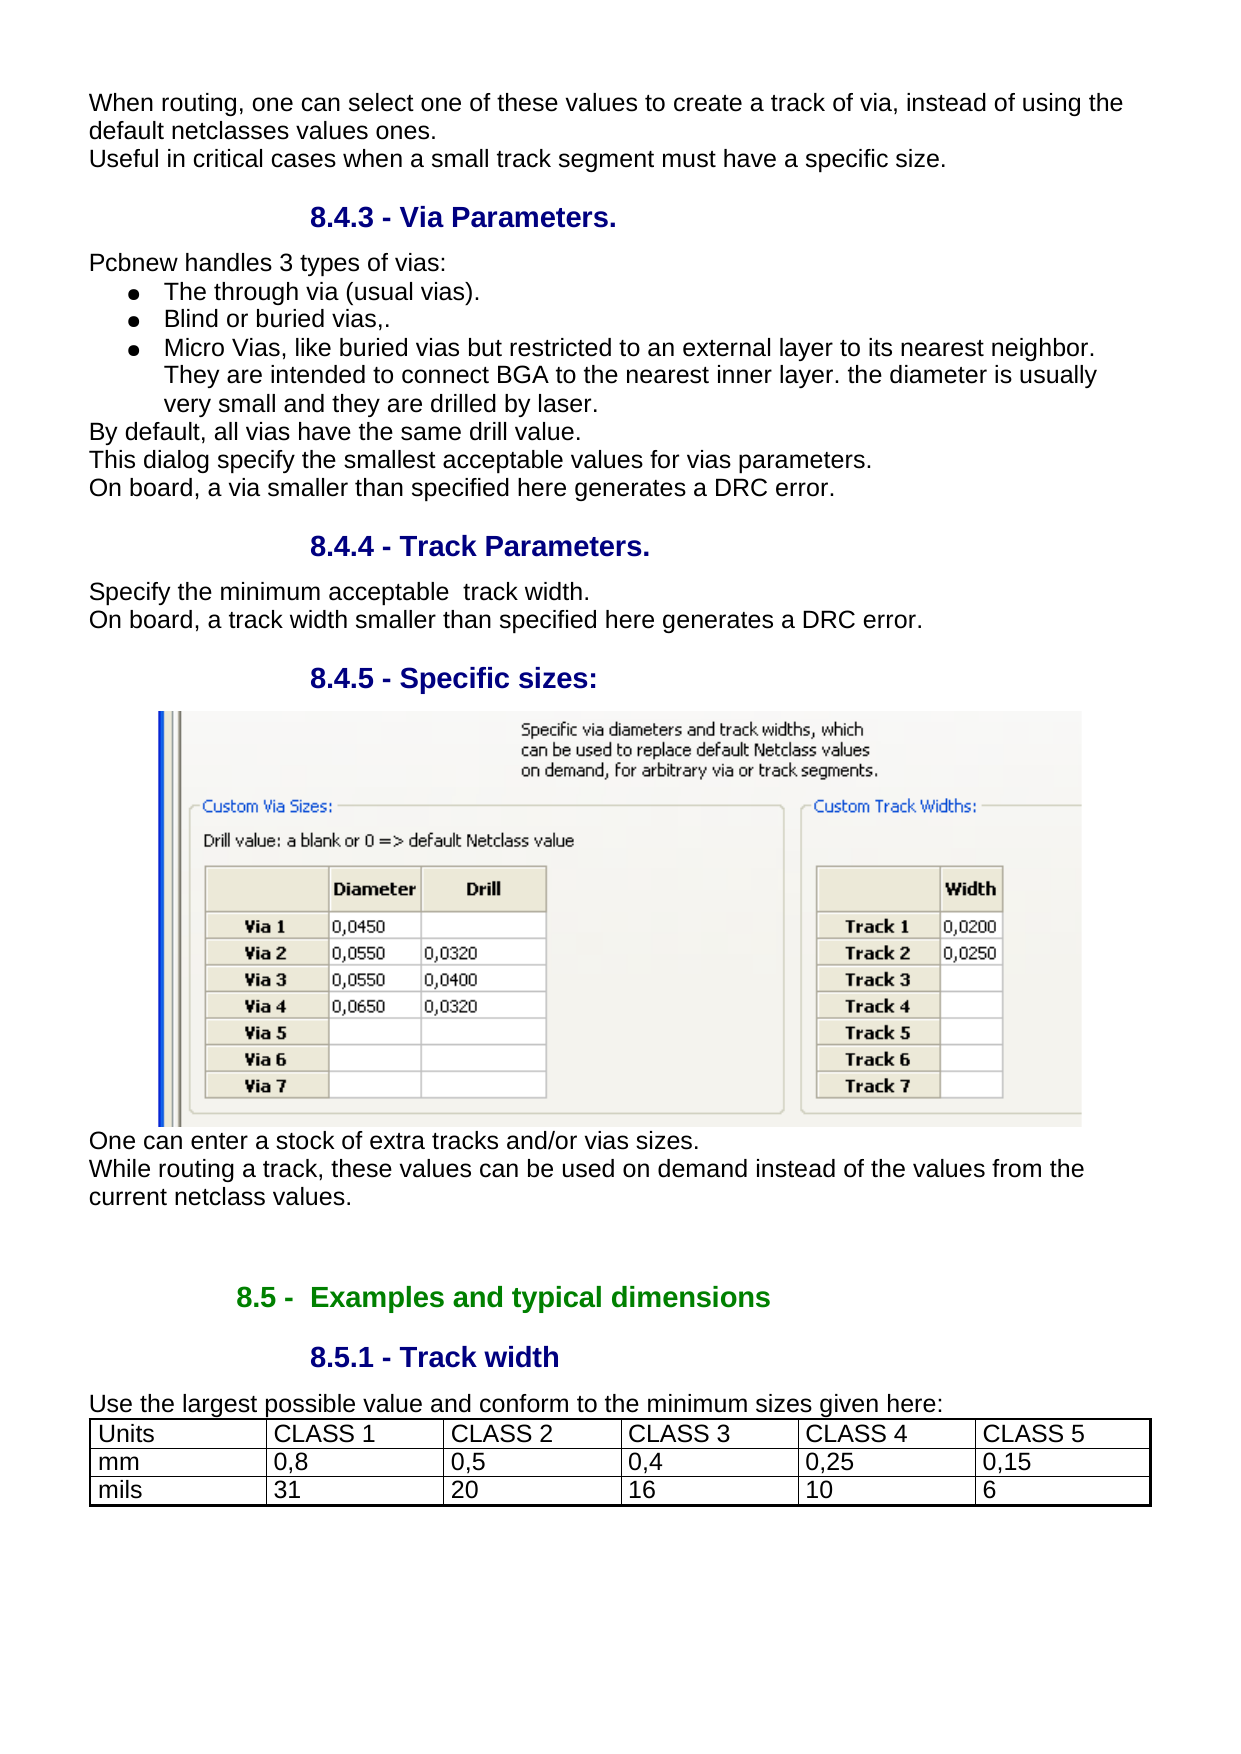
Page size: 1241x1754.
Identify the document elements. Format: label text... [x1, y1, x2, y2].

table_cell 6 [976, 1477, 1149, 1504]
subtitle Track Parameters. [236, 529, 1152, 562]
picture [158, 711, 1082, 1127]
subtitle Via Parameters. [236, 201, 1152, 233]
table_cell 20 [444, 1477, 621, 1504]
table_cell 16 [622, 1477, 798, 1504]
text One can enter a stock of extra tracks and/or vias sizes. [88, 1127, 1152, 1155]
subtitle Examples and typical dimensions [162, 1281, 1152, 1313]
table_cell 0,4 [622, 1449, 798, 1476]
text On board, a via smaller than specified here generates a DRC error. [88, 473, 1152, 502]
table_header CLASS 5 [976, 1420, 1149, 1448]
table_cell 31 [267, 1477, 443, 1504]
table_header CLASS 4 [799, 1420, 975, 1448]
table_header CLASS 3 [622, 1420, 798, 1448]
table_header Units [91, 1420, 266, 1448]
subtitle Track width [236, 1341, 1152, 1374]
text Useful in critical cases when a small track segment must have a specific size. [88, 144, 1152, 173]
table_cell 0,8 [267, 1449, 443, 1476]
table_cell 10 [799, 1477, 975, 1504]
table_cell mils [91, 1477, 266, 1504]
table_cell 0,5 [444, 1449, 621, 1476]
text Pcbnew handles 3 types of vias: [88, 249, 1152, 277]
text This dialog specify the smallest acceptable values for vias parameters. [88, 446, 1152, 473]
list The through via (usual vias). [126, 277, 1152, 305]
text When routing, one can select one of these values to create a track of via, instead of using the default netclasses values ones. [88, 88, 1152, 144]
text On board, a track width smaller than specified here generates a DRC error. [88, 606, 1152, 634]
table_cell 0,25 [799, 1449, 975, 1476]
text By default, all vias have the same drill value. [88, 417, 1152, 446]
text Use the largest possible value and conform to the minimum sizes given here: [88, 1390, 1152, 1418]
table_cell 0,15 [976, 1449, 1149, 1476]
list Blind or buried vias,. [126, 305, 1152, 333]
table_cell mm [91, 1449, 266, 1476]
table_header CLASS 1 [267, 1420, 443, 1448]
table_header CLASS 2 [444, 1420, 621, 1448]
text Specify the minimum acceptable track width. [88, 578, 1152, 606]
text While routing a track, these values can be used on demand instead of the values from the current netclass values. [88, 1155, 1152, 1211]
subtitle Specific sizes: [236, 662, 1152, 695]
list Micro Vias, like buried vias but restricted to an external layer to its nearest neighbor. They are intended to connect BGA to the nearest inner layer. the diameter is usually very small and they are drilled by laser. [126, 333, 1152, 417]
